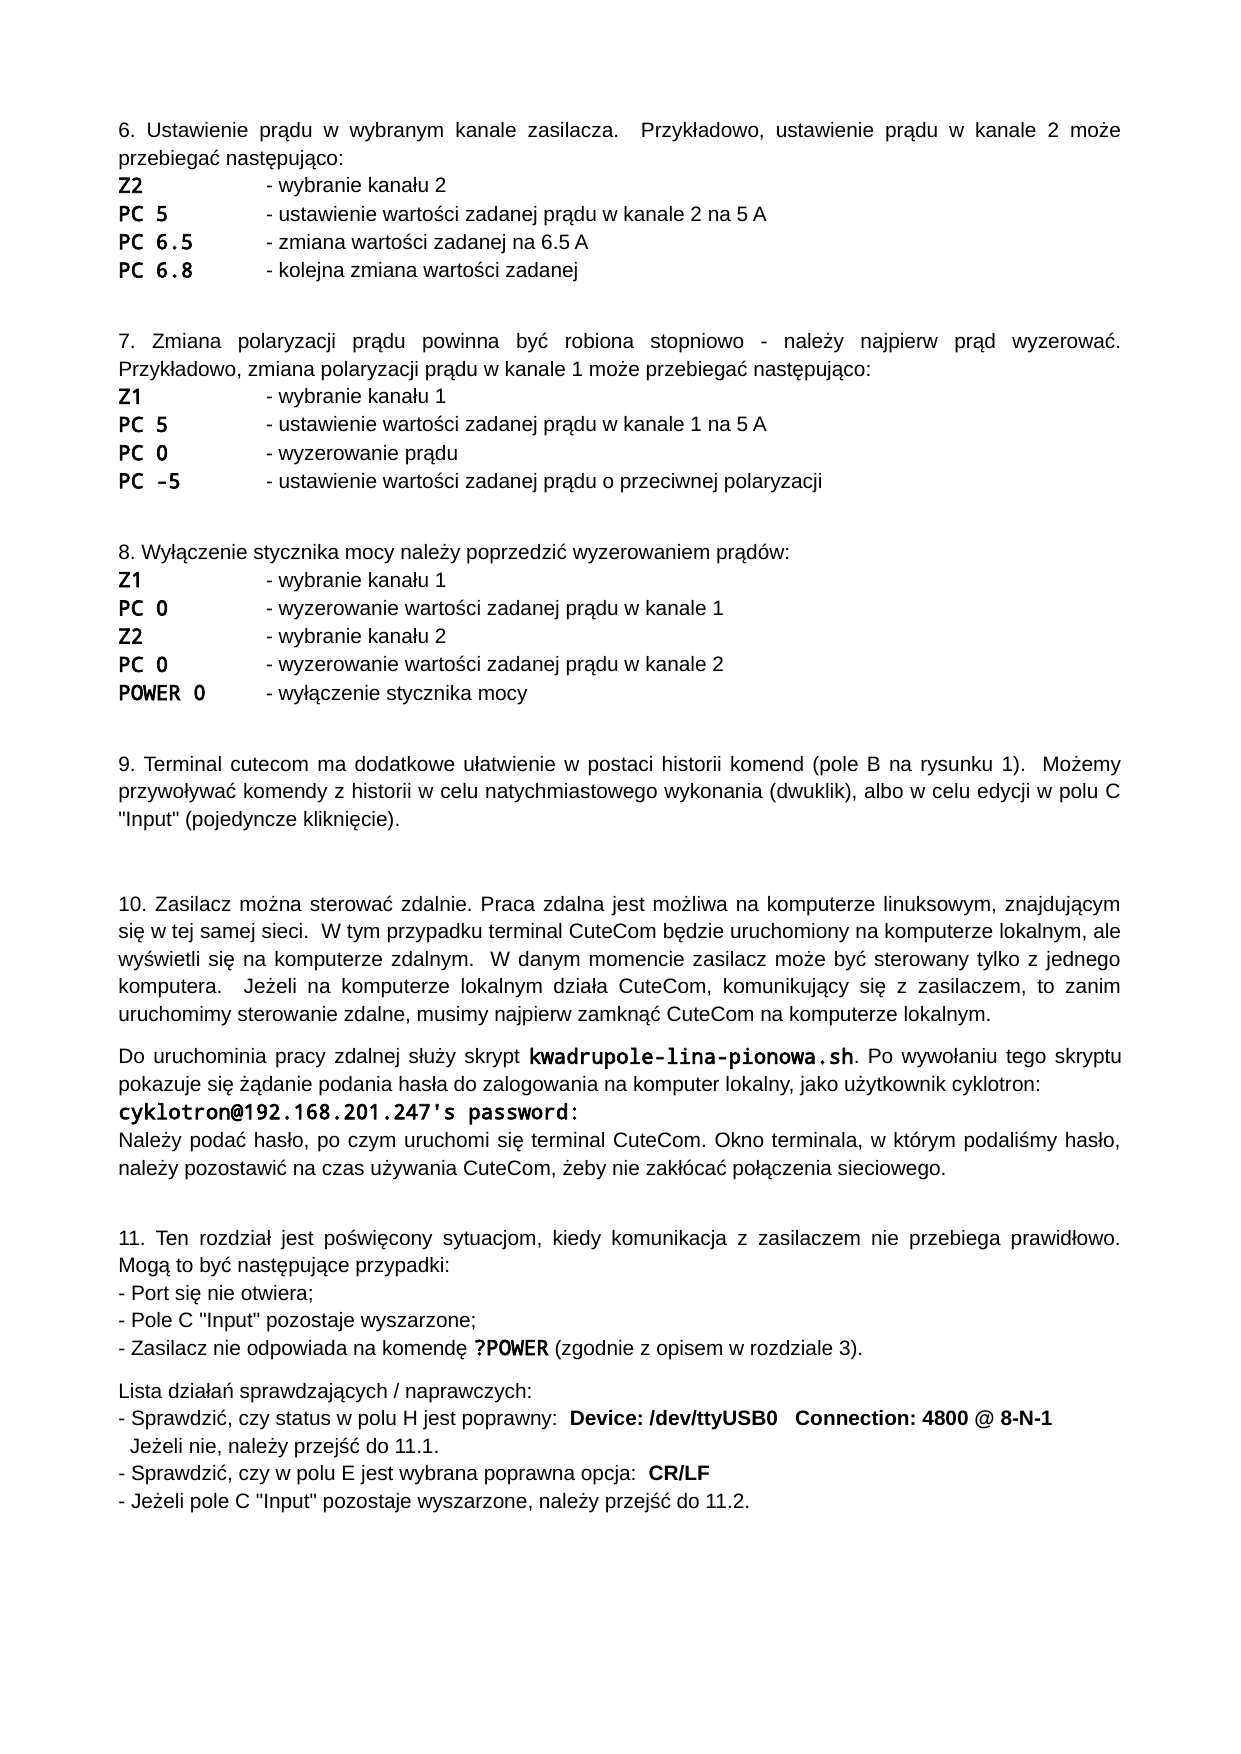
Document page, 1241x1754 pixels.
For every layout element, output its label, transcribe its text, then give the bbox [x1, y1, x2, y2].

text Z2 - wybranie kanału 2 [118, 624, 1122, 648]
text - Sprawdzić, czy w polu E jest wybrana poprawna opcja: CR/LF [118, 1461, 1122, 1485]
text 6. Ustawienie prądu w wybranym kanale zasilacza. Przykładowo, ustawienie prądu w kanale 2 może przebiegać następująco: [118, 118, 1122, 169]
text PC 6.8 - kolejna zmiana wartości zadanej [118, 258, 1122, 282]
text PC 6.5 - zmiana wartości zadanej na 6.5 A [118, 229, 1122, 254]
text - Pole C "Input" pozostaje wyszarzone; [118, 1308, 1122, 1332]
text PC 0 - wyzerowanie wartości zadanej prądu w kanale 2 [118, 652, 1122, 677]
text PC 5 - ustawienie wartości zadanej prądu w kanale 1 na 5 A [118, 412, 1122, 437]
text 8. Wyłączenie stycznika mocy należy poprzedzić wyzerowaniem prądów: [118, 540, 1122, 564]
text Z1 - wybranie kanału 1 [118, 567, 1122, 592]
text PC 0 - wyzerowanie prądu [118, 441, 1122, 465]
text Z1 - wybranie kanału 1 [118, 384, 1122, 409]
text Jeżeli nie, należy przejść do 11.1. [118, 1433, 1122, 1457]
text PC -5 - ustawienie wartości zadanej prądu o przeciwnej polaryzacji [118, 469, 1122, 493]
text 11. Ten rozdział jest poświęcony sytuacjom, kiedy komunikacja z zasilaczem nie przebiega prawidłowo. Mogą to być następujące przypadki: [118, 1225, 1122, 1277]
text Do uruchominia pracy zdalnej służy skrypt kwadrupole-lina-pionowa.sh. Po wywołaniu tego skryptu pokazuje się żądanie podania hasła do zalogowania na komputer lokalny, jako użytkownik cyklotron: [118, 1044, 1122, 1096]
text 10. Zasilacz można sterować zdalnie. Praca zdalna jest możliwa na komputerze linuksowym, znajdującym się w tej samej sieci. W tym przypadku terminal CuteCom będzie uruchomiony na komputerze lokalnym, ale wyświetli się na komputerze zdalnym. W danym momencie zasilacz może być sterowany tylko z jednego komputera. Jeżeli na komputerze lokalnym działa CuteCom, komunikujący się z zasilaczem, to zanim uruchomimy sterowanie zdalne, musimy najpierw zamknąć CuteCom na komputerze lokalnym. [118, 892, 1122, 1026]
text PC 5 - ustawienie wartości zadanej prądu w kanale 2 na 5 A [118, 201, 1122, 226]
text 7. Zmiana polaryzacji prądu powinna być robiona stopniowo - należy najpierw prąd wyzerować. Przykładowo, zmiana polaryzacji prądu w kanale 1 może przebiegać następująco: [118, 329, 1122, 381]
text POWER 0 - wyłączenie stycznika mocy [118, 680, 1122, 705]
text Z2 - wybranie kanału 2 [118, 173, 1122, 198]
text - Zasilacz nie odpowiada na komendę ?POWER (zgodnie z opisem w rozdziale 3). [118, 1335, 1122, 1360]
text - Sprawdzić, czy status w polu H jest poprawny: Device: /dev/ttyUSB0 Connection: 4800 @ 8-N-1 [118, 1406, 1122, 1430]
text 9. Terminal cutecom ma dodatkowe ułatwienie w postaci historii komend (pole B na rysunku 1). Możemy przywoływać komendy z historii w celu natychmiastowego wykonania (dwuklik), albo w celu edycji w polu C "Input" (pojedyncze kliknięcie). [118, 752, 1122, 831]
text PC 0 - wyzerowanie wartości zadanej prądu w kanale 1 [118, 596, 1122, 620]
text Lista działań sprawdzających / naprawczych: [118, 1378, 1122, 1402]
text cyklotron@192.168.201.247's password: [118, 1100, 1122, 1124]
text - Port się nie otwiera; [118, 1280, 1122, 1304]
text - Jeżeli pole C "Input" pozostaje wyszarzone, należy przejść do 11.2. [118, 1488, 1122, 1512]
text Należy podać hasło, po czym uruchomi się terminal CuteCom. Okno terminala, w którym podaliśmy hasło, należy pozostawić na czas używania CuteCom, żeby nie zakłócać połączenia sieciowego. [118, 1128, 1122, 1179]
